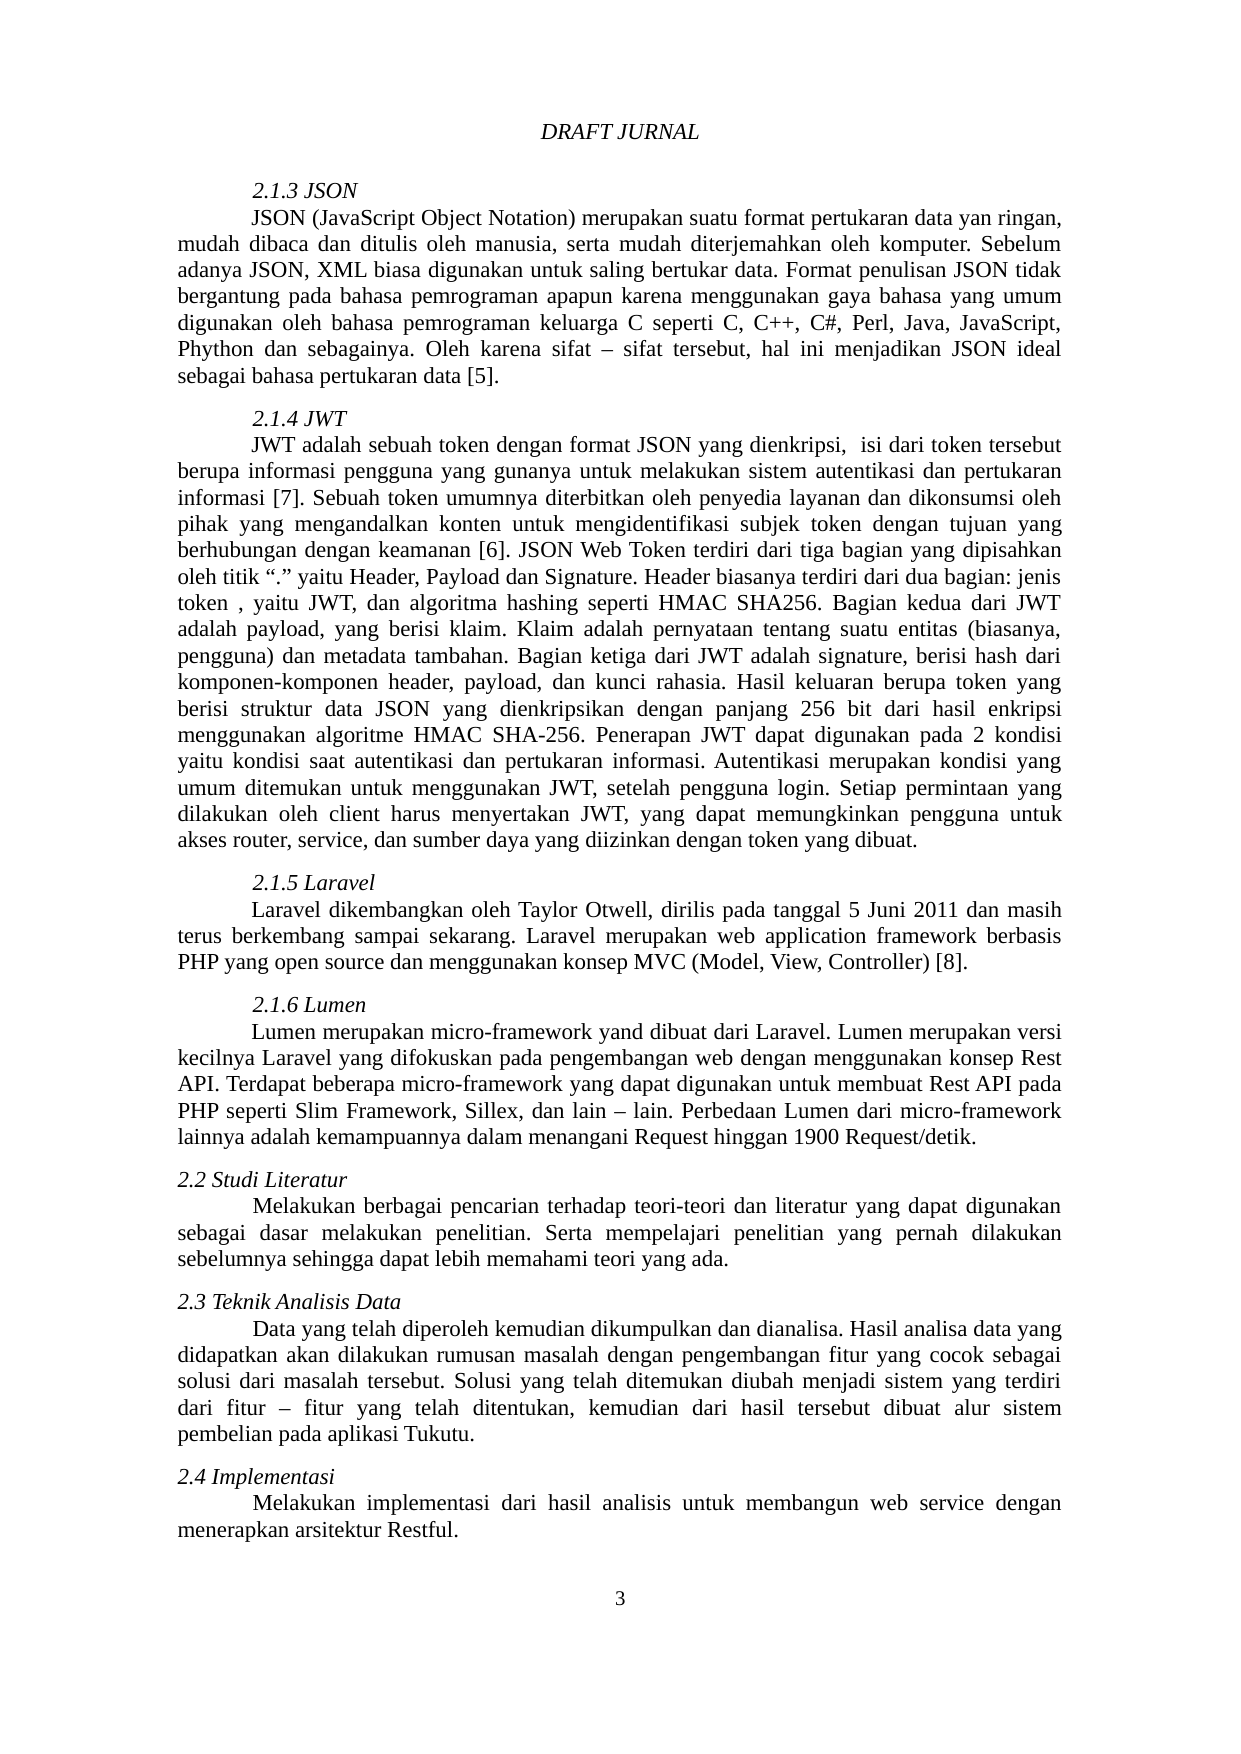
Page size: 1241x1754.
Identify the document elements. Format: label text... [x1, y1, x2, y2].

text 2.2 Studi Literatur [177, 1166, 1063, 1193]
text JSON (JavaScript Object Notation) merupakan suatu format pertukaran data yan ringan, mudah dibaca dan ditulis oleh manusia, serta mudah diterjemahkan oleh komputer. Sebelum adanya JSON, XML biasa digunakan untuk saling bertukar data. Format penulisan JSON tidak bergantung pada bahasa pemrograman apapun karena menggunakan gaya bahasa yang umum digunakan oleh bahasa pemrograman keluarga C seperti C, C++, C#, Perl, Java, JavaScript, Phython dan sebagainya. Oleh karena sifat – sifat tersebut, hal ini menjadikan JSON ideal sebagai bahasa pertukaran data [5]. [177, 203, 1063, 388]
text 2.1.6 Lumen [177, 991, 1063, 1018]
text JWT adalah sebuah token dengan format JSON yang dienkripsi, isi dari token tersebut berupa informasi pengguna yang gunanya untuk melakukan sistem autentikasi dan pertukaran informasi [7]. Sebuah token umumnya diterbitkan oleh penyedia layanan dan dikonsumsi oleh pihak yang mengandalkan konten untuk mengidentifikasi subjek token dengan tujuan yang berhubungan dengan keamanan [6]. JSON Web Token terdiri dari tiga bagian yang dipisahkan oleh titik “.” yaitu Header, Payload dan Signature. Header biasanya terdiri dari dua bagian: jenis token , yaitu JWT, dan algoritma hashing seperti HMAC SHA256. Bagian kedua dari JWT adalah payload, yang berisi klaim. Klaim adalah pernyataan tentang suatu entitas (biasanya, pengguna) dan metadata tambahan. Bagian ketiga dari JWT adalah signature, berisi hash dari komponen-komponen header, payload, dan kunci rahasia. Hasil keluaran berupa token yang berisi struktur data JSON yang dienkripsikan dengan panjang 256 bit dari hasil enkripsi menggunakan algoritme HMAC SHA-256. Penerapan JWT dapat digunakan pada 2 kondisi yaitu kondisi saat autentikasi dan pertukaran informasi. Autentikasi merupakan kondisi yang umum ditemukan untuk menggunakan JWT, setelah pengguna login. Setiap permintaan yang dilakukan oleh client harus menyertakan JWT, yang dapat memungkinkan pengguna untuk akses router, service, dan sumber daya yang diizinkan dengan token yang dibuat. [177, 431, 1063, 853]
text 2.4 Implementasi [177, 1463, 1063, 1489]
text Laravel dikembangkan oleh Taylor Otwell, dirilis pada tanggal 5 Juni 2011 dan masih terus berkembang sampai sekarang. Laravel merupakan web application framework berbasis PHP yang open source dan menggunakan konsep MVC (Model, View, Controller) [8]. [177, 896, 1063, 975]
text 2.1.4 JWT [177, 405, 1063, 431]
text 2.3 Teknik Analisis Data [177, 1288, 1063, 1315]
text 2.1.3 JSON [177, 177, 1063, 203]
text Melakukan implementasi dari hasil analisis untuk membangun web service dengan menerapkan arsitektur Restful. [177, 1489, 1063, 1542]
text Data yang telah diperoleh kemudian dikumpulkan dan dianalisa. Hasil analisa data yang didapatkan akan dilakukan rumusan masalah dengan pengembangan fitur yang cocok sebagai solusi dari masalah tersebut. Solusi yang telah ditemukan diubah menjadi sistem yang terdiri dari fitur – fitur yang telah ditentukan, kemudian dari hasil tersebut dibuat alur sistem pembelian pada aplikasi Tukutu. [177, 1315, 1063, 1446]
text Lumen merupakan micro-framework yand dibuat dari Laravel. Lumen merupakan versi kecilnya Laravel yang difokuskan pada pengembangan web dengan menggunakan konsep Rest API. Terdapat beberapa micro-framework yang dapat digunakan untuk membuat Rest API pada PHP seperti Slim Framework, Sillex, dan lain – lain. Perbedaan Lumen dari micro-framework lainnya adalah kemampuannya dalam menangani Request hinggan 1900 Request/detik. [177, 1018, 1063, 1149]
text 2.1.5 Laravel [177, 869, 1063, 896]
text Melakukan berbagai pencarian terhadap teori-teori dan literatur yang dapat digunakan sebagai dasar melakukan penelitian. Serta mempelajari penelitian yang pernah dilakukan sebelumnya sehingga dapat lebih memahami teori yang ada. [177, 1193, 1063, 1272]
